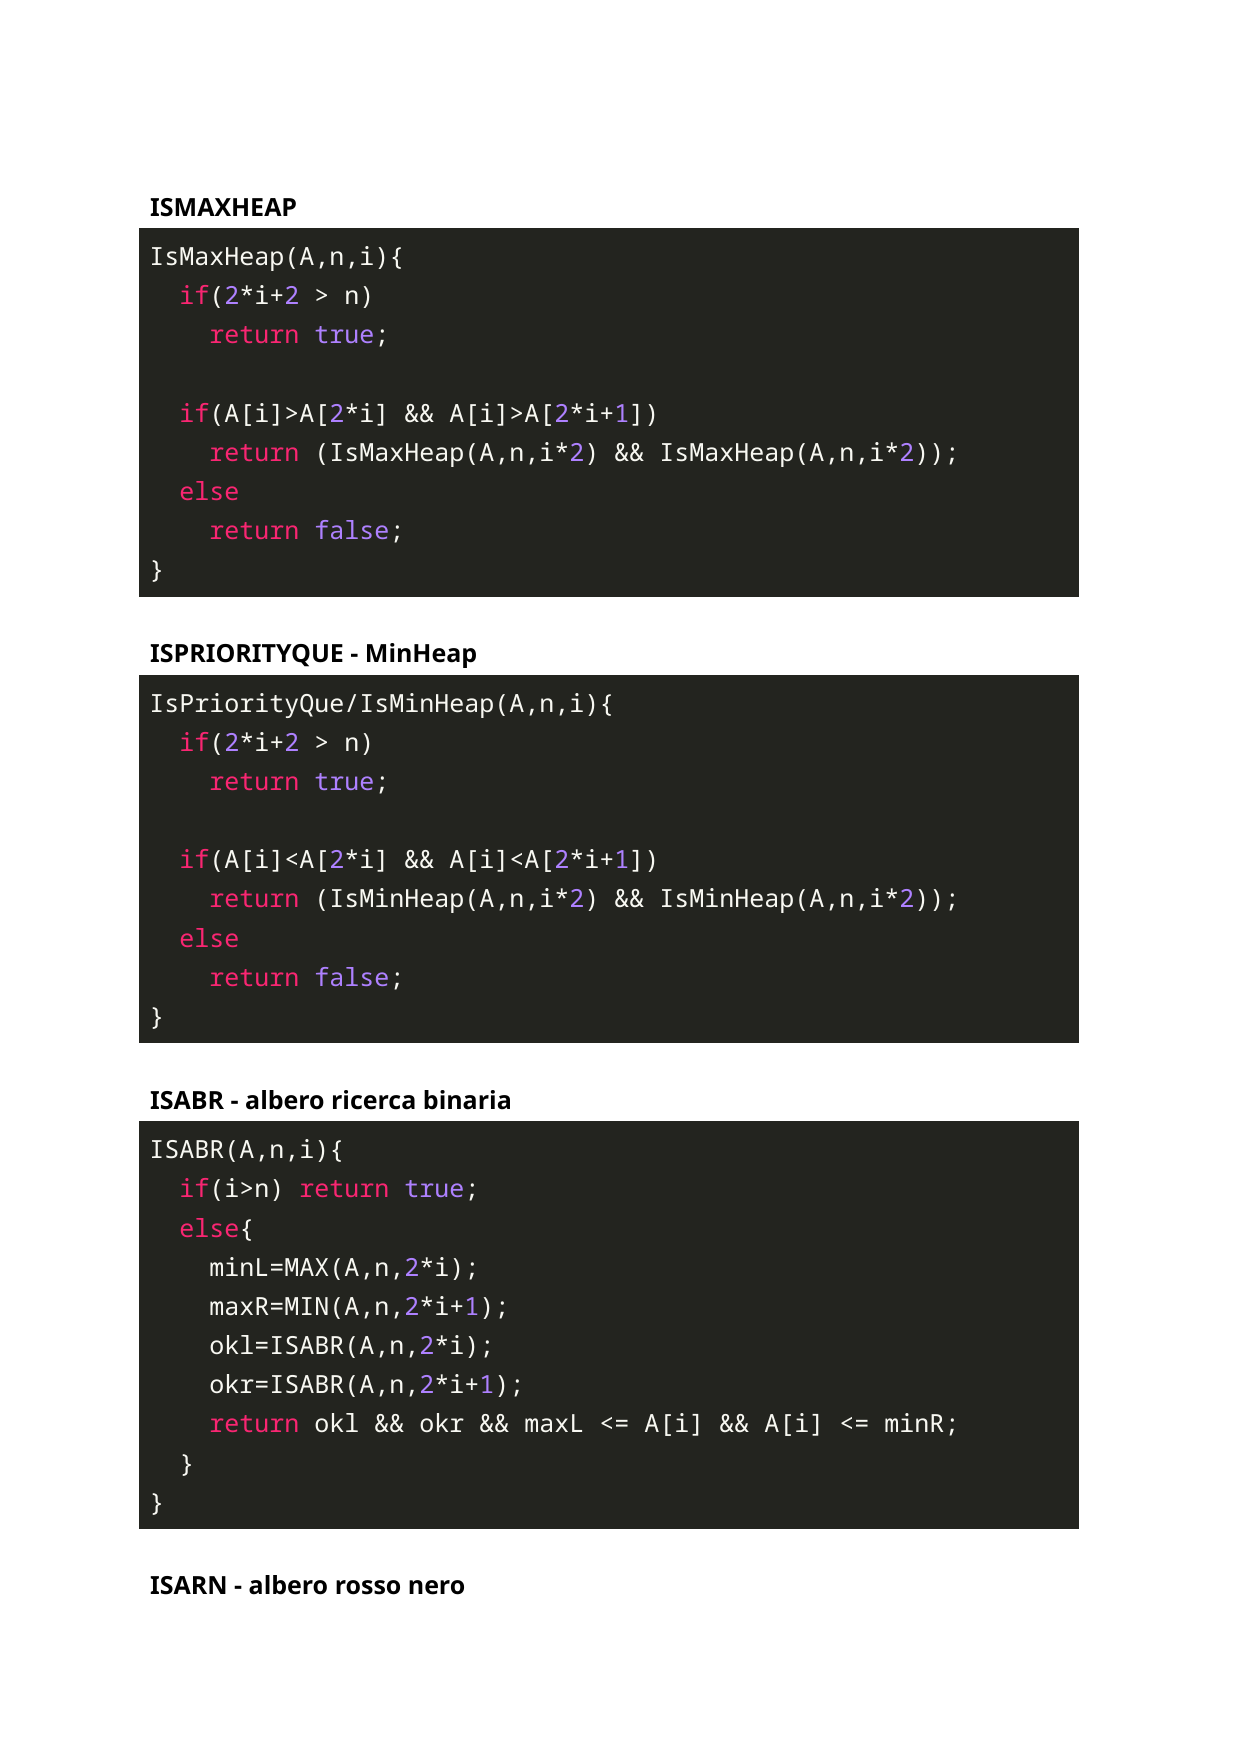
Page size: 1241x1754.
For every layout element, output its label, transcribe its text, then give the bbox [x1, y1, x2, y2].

text ISMAXHEAP [150, 189, 1090, 223]
text ISPRIORITYQUE - MinHeap [150, 636, 1090, 670]
table_header IsMaxHeap(A,n,i){ if(2*i+2 > n) return true; if(A[i]>A[2*i] && A[i]>A[2*i+1]) return (IsMaxHeap(A,n,i*2) && IsMaxHeap(A,n,i*2)); else return false; } [139, 228, 1079, 597]
text ISARN - albero rosso nero [150, 1568, 1090, 1602]
text ISABR - albero ricerca binaria [150, 1082, 1090, 1116]
table_header ISABR(A,n,i){ if(i>n) return true; else{ minL=MAX(A,n,2*i); maxR=MIN(A,n,2*i+1); okl=ISABR(A,n,2*i); okr=ISABR(A,n,2*i+1); return okl && okr && maxL <= A[i] && A[i] <= minR; } } [139, 1121, 1079, 1529]
table_header IsPriorityQue/IsMinHeap(A,n,i){ if(2*i+2 > n) return true; if(A[i]<A[2*i] && A[i]<A[2*i+1]) return (IsMinHeap(A,n,i*2) && IsMinHeap(A,n,i*2)); else return false; } [139, 675, 1079, 1043]
